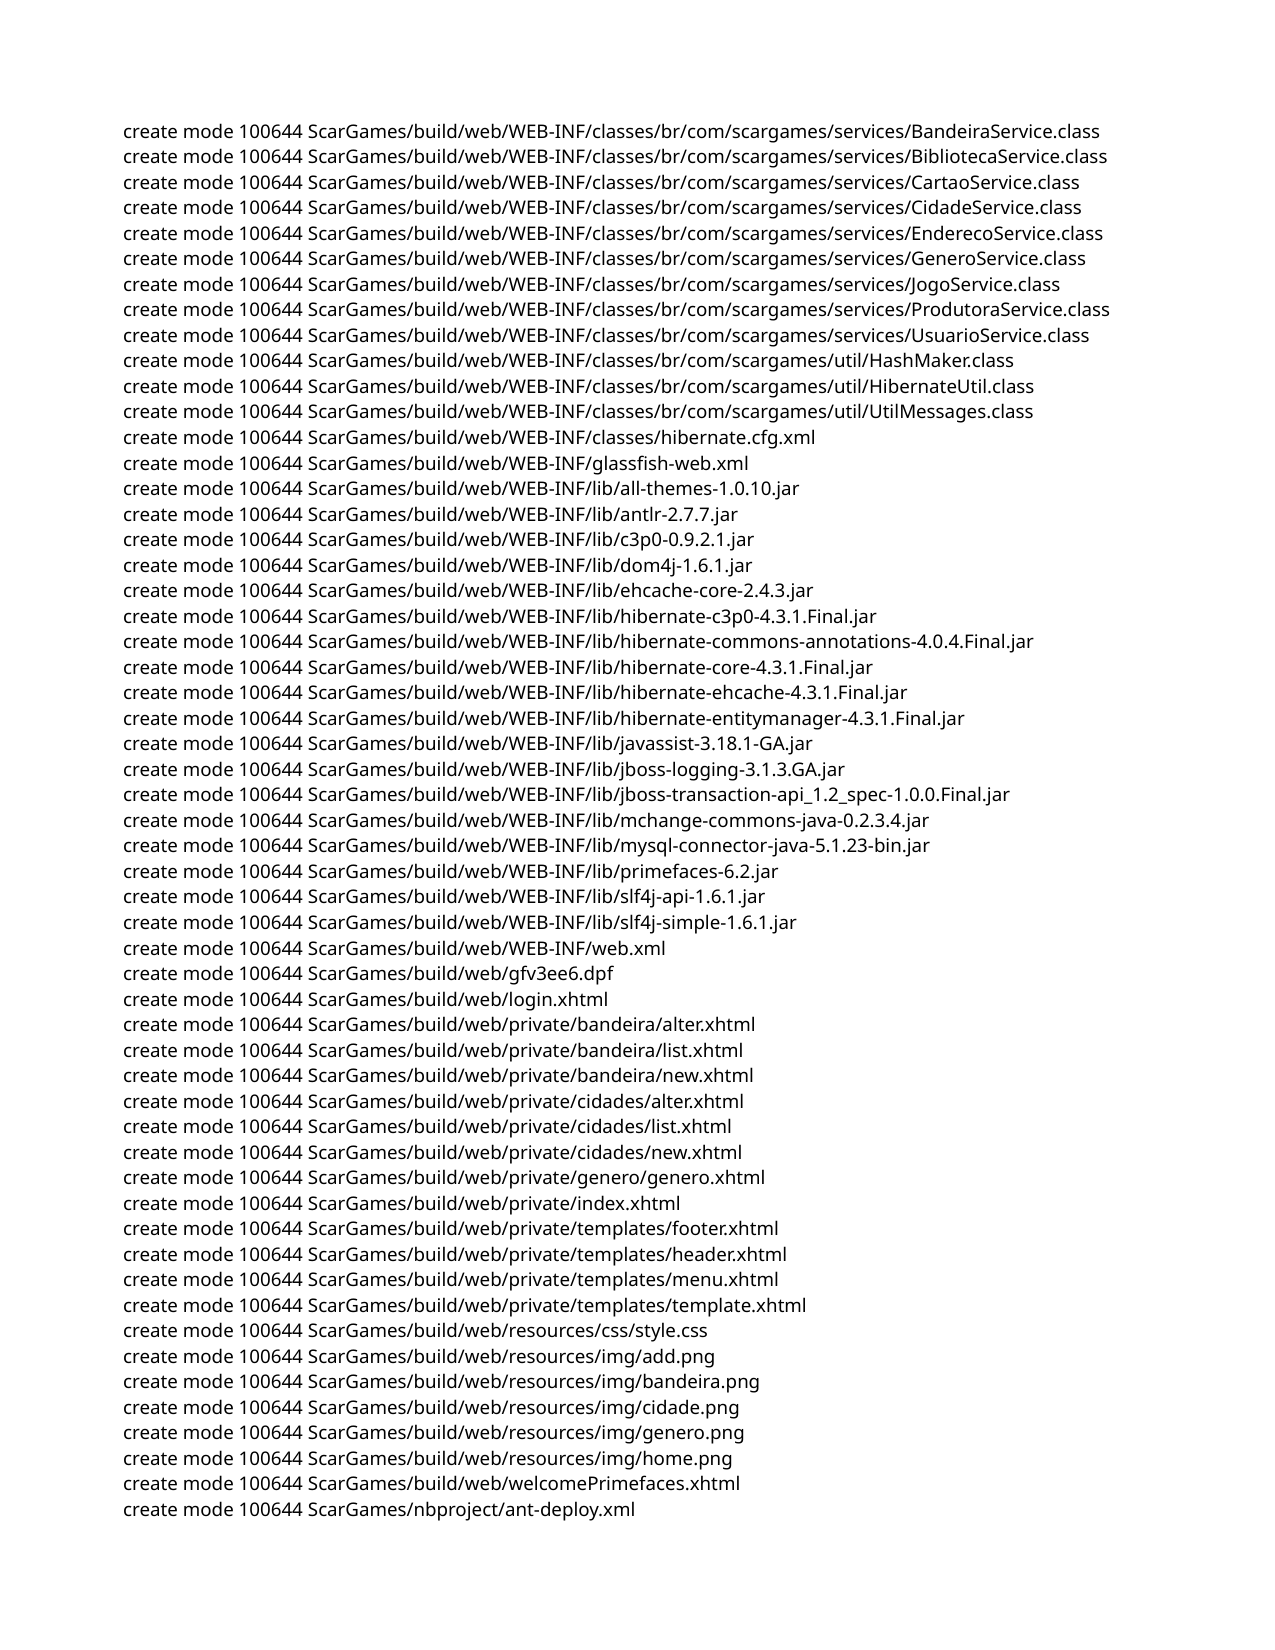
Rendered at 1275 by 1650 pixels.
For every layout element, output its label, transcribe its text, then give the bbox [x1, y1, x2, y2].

text create mode 100644 ScarGames/build/web/WEB-INF/glassfish-web.xml [118, 450, 1157, 475]
text create mode 100644 ScarGames/build/web/private/cidades/list.xhtml [118, 1113, 1157, 1139]
text create mode 100644 ScarGames/build/web/WEB-INF/classes/br/com/scargames/services/BibliotecaService.class [118, 144, 1157, 169]
text create mode 100644 ScarGames/build/web/WEB-INF/lib/all-themes-1.0.10.jar [118, 475, 1157, 501]
text create mode 100644 ScarGames/build/web/resources/img/add.png [118, 1343, 1157, 1369]
text create mode 100644 ScarGames/build/web/login.xhtml [118, 986, 1157, 1011]
text create mode 100644 ScarGames/build/web/WEB-INF/classes/br/com/scargames/services/BandeiraService.class [118, 118, 1157, 144]
text create mode 100644 ScarGames/build/web/WEB-INF/lib/hibernate-entitymanager-4.3.1.Final.jar [118, 705, 1157, 731]
text create mode 100644 ScarGames/build/web/private/templates/header.xhtml [118, 1241, 1157, 1267]
text create mode 100644 ScarGames/build/web/private/bandeira/new.xhtml [118, 1062, 1157, 1088]
text create mode 100644 ScarGames/build/web/WEB-INF/classes/hibernate.cfg.xml [118, 424, 1157, 450]
text create mode 100644 ScarGames/build/web/resources/img/home.png [118, 1445, 1157, 1471]
text create mode 100644 ScarGames/build/web/WEB-INF/classes/br/com/scargames/services/CartaoService.class [118, 169, 1157, 195]
text create mode 100644 ScarGames/build/web/WEB-INF/lib/hibernate-c3p0-4.3.1.Final.jar [118, 603, 1157, 628]
text create mode 100644 ScarGames/build/web/resources/img/genero.png [118, 1420, 1157, 1445]
text create mode 100644 ScarGames/build/web/WEB-INF/lib/javassist-3.18.1-GA.jar [118, 731, 1157, 756]
text create mode 100644 ScarGames/build/web/WEB-INF/classes/br/com/scargames/services/JogoService.class [118, 271, 1157, 297]
text create mode 100644 ScarGames/build/web/resources/img/bandeira.png [118, 1369, 1157, 1394]
text create mode 100644 ScarGames/build/web/WEB-INF/classes/br/com/scargames/util/HibernateUtil.class [118, 373, 1157, 399]
text create mode 100644 ScarGames/build/web/private/templates/menu.xhtml [118, 1267, 1157, 1292]
text create mode 100644 ScarGames/build/web/resources/img/cidade.png [118, 1394, 1157, 1420]
text create mode 100644 ScarGames/build/web/WEB-INF/classes/br/com/scargames/util/HashMaker.class [118, 348, 1157, 373]
text create mode 100644 ScarGames/build/web/WEB-INF/lib/hibernate-ehcache-4.3.1.Final.jar [118, 679, 1157, 705]
text create mode 100644 ScarGames/build/web/welcomePrimefaces.xhtml [118, 1471, 1157, 1496]
text create mode 100644 ScarGames/nbproject/ant-deploy.xml [118, 1496, 1157, 1522]
text create mode 100644 ScarGames/build/web/private/genero/genero.xhtml [118, 1164, 1157, 1190]
text create mode 100644 ScarGames/build/web/WEB-INF/lib/jboss-transaction-api_1.2_spec-1.0.0.Final.jar [118, 782, 1157, 807]
text create mode 100644 ScarGames/build/web/WEB-INF/classes/br/com/scargames/services/ProdutoraService.class [118, 297, 1157, 322]
text create mode 100644 ScarGames/build/web/gfv3ee6.dpf [118, 960, 1157, 986]
text create mode 100644 ScarGames/build/web/WEB-INF/classes/br/com/scargames/services/GeneroService.class [118, 246, 1157, 271]
text create mode 100644 ScarGames/build/web/WEB-INF/lib/hibernate-commons-annotations-4.0.4.Final.jar [118, 628, 1157, 654]
text create mode 100644 ScarGames/build/web/private/bandeira/alter.xhtml [118, 1011, 1157, 1037]
text create mode 100644 ScarGames/build/web/WEB-INF/lib/ehcache-core-2.4.3.jar [118, 577, 1157, 603]
text create mode 100644 ScarGames/build/web/WEB-INF/lib/slf4j-api-1.6.1.jar [118, 884, 1157, 909]
text create mode 100644 ScarGames/build/web/private/index.xhtml [118, 1190, 1157, 1216]
text create mode 100644 ScarGames/build/web/private/bandeira/list.xhtml [118, 1037, 1157, 1062]
text create mode 100644 ScarGames/build/web/private/templates/footer.xhtml [118, 1216, 1157, 1241]
text create mode 100644 ScarGames/build/web/WEB-INF/classes/br/com/scargames/services/CidadeService.class [118, 195, 1157, 220]
text create mode 100644 ScarGames/build/web/WEB-INF/classes/br/com/scargames/util/UtilMessages.class [118, 399, 1157, 424]
text create mode 100644 ScarGames/build/web/private/templates/template.xhtml [118, 1292, 1157, 1318]
text create mode 100644 ScarGames/build/web/WEB-INF/lib/antlr-2.7.7.jar [118, 501, 1157, 526]
text create mode 100644 ScarGames/build/web/resources/css/style.css [118, 1318, 1157, 1343]
text create mode 100644 ScarGames/build/web/WEB-INF/lib/jboss-logging-3.1.3.GA.jar [118, 756, 1157, 782]
text create mode 100644 ScarGames/build/web/WEB-INF/lib/primefaces-6.2.jar [118, 858, 1157, 884]
text create mode 100644 ScarGames/build/web/WEB-INF/classes/br/com/scargames/services/EnderecoService.class [118, 220, 1157, 246]
text create mode 100644 ScarGames/build/web/WEB-INF/web.xml [118, 935, 1157, 960]
text create mode 100644 ScarGames/build/web/WEB-INF/lib/slf4j-simple-1.6.1.jar [118, 909, 1157, 935]
text create mode 100644 ScarGames/build/web/WEB-INF/lib/mchange-commons-java-0.2.3.4.jar [118, 807, 1157, 833]
text create mode 100644 ScarGames/build/web/WEB-INF/lib/c3p0-0.9.2.1.jar [118, 526, 1157, 552]
text create mode 100644 ScarGames/build/web/WEB-INF/classes/br/com/scargames/services/UsuarioService.class [118, 322, 1157, 348]
text create mode 100644 ScarGames/build/web/private/cidades/alter.xhtml [118, 1088, 1157, 1113]
text create mode 100644 ScarGames/build/web/private/cidades/new.xhtml [118, 1139, 1157, 1164]
text create mode 100644 ScarGames/build/web/WEB-INF/lib/mysql-connector-java-5.1.23-bin.jar [118, 833, 1157, 858]
text create mode 100644 ScarGames/build/web/WEB-INF/lib/dom4j-1.6.1.jar [118, 552, 1157, 577]
text create mode 100644 ScarGames/build/web/WEB-INF/lib/hibernate-core-4.3.1.Final.jar [118, 654, 1157, 679]
